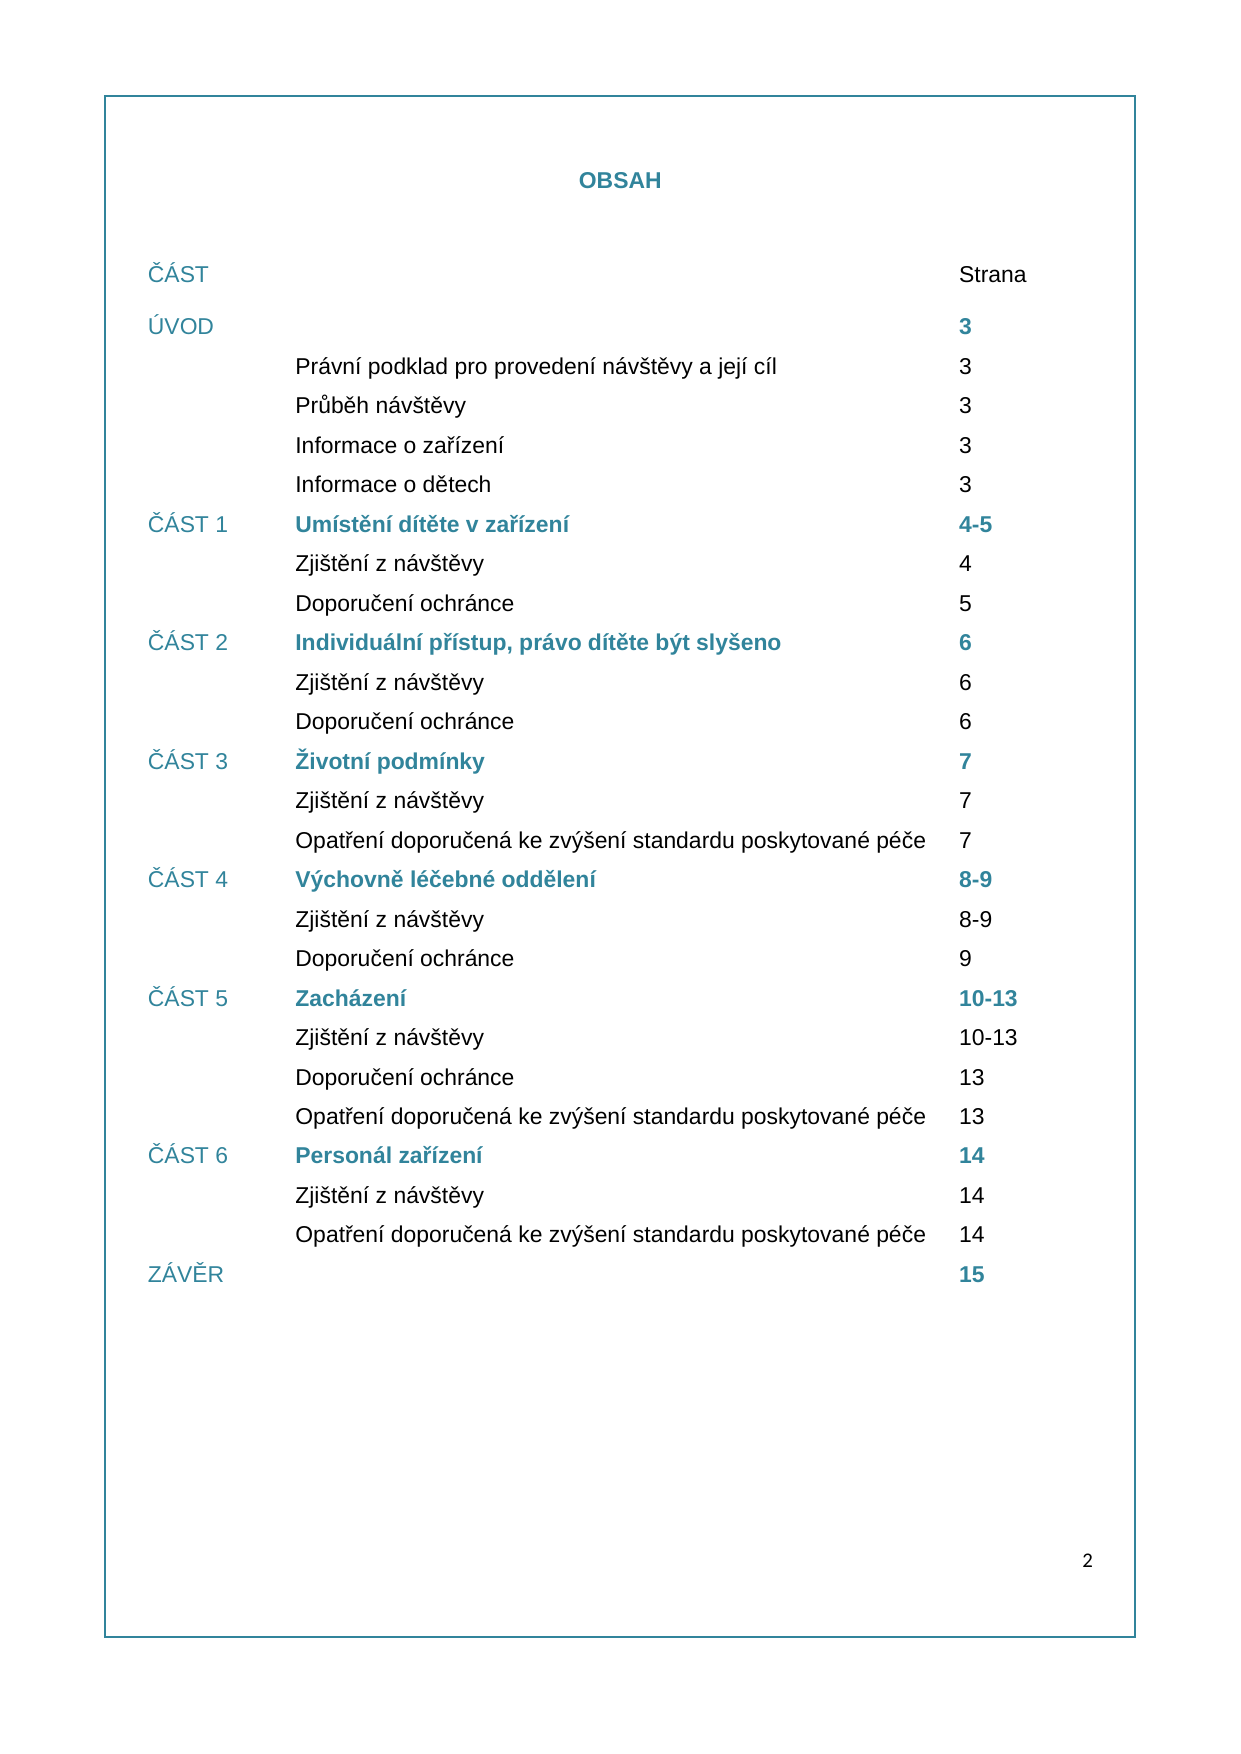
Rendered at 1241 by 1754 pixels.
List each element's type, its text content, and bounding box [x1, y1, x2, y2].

text Průběh návštěvy 3 [148, 392, 1092, 419]
text Doporučení ochránce 5 [148, 590, 1092, 616]
text Doporučení ochránce 13 [148, 1063, 1092, 1090]
text Zjištění z návštěvy 6 [148, 669, 1092, 695]
text Opatření doporučená ke zvýšení standardu poskytované péče 13 [148, 1103, 1092, 1129]
text Zjištění z návštěvy 14 [148, 1182, 1092, 1208]
text ČÁST 1 Umístění dítěte v zařízení 4-5 [148, 511, 1092, 537]
text OBSAH [148, 167, 1092, 193]
text Zjištění z návštěvy 10-13 [148, 1024, 1092, 1050]
text ÚVOD 3 [148, 313, 1092, 340]
text Právní podklad pro provedení návštěvy a její cíl 3 [148, 353, 1092, 379]
text Zjištění z návštěvy 4 [148, 550, 1092, 577]
text ČÁST 6 Personál zařízení 14 [148, 1142, 1092, 1169]
text ČÁST 3 Životní podmínky 7 [148, 748, 1092, 774]
text ČÁST 2 Individuální přístup, právo dítěte být slyšeno 6 [148, 629, 1092, 656]
text Zjištění z návštěvy 7 [148, 787, 1092, 813]
text ČÁST 4 Výchovně léčebné oddělení 8-9 [148, 866, 1092, 892]
text Informace o zařízení 3 [148, 432, 1092, 458]
text Doporučení ochránce 6 [148, 708, 1092, 734]
text Opatření doporučená ke zvýšení standardu poskytované péče 14 [148, 1221, 1092, 1248]
text Informace o dětech 3 [148, 471, 1092, 498]
text Doporučení ochránce 9 [148, 945, 1092, 971]
text Zjištění z návštěvy 8-9 [221, 906, 1092, 932]
text ČÁST Strana [148, 261, 1092, 288]
text Opatření doporučená ke zvýšení standardu poskytované péče 7 [148, 827, 1092, 853]
text ČÁST 5 Zacházení 10-13 [148, 984, 1092, 1011]
text ZÁVĚR 15 [148, 1261, 1092, 1287]
